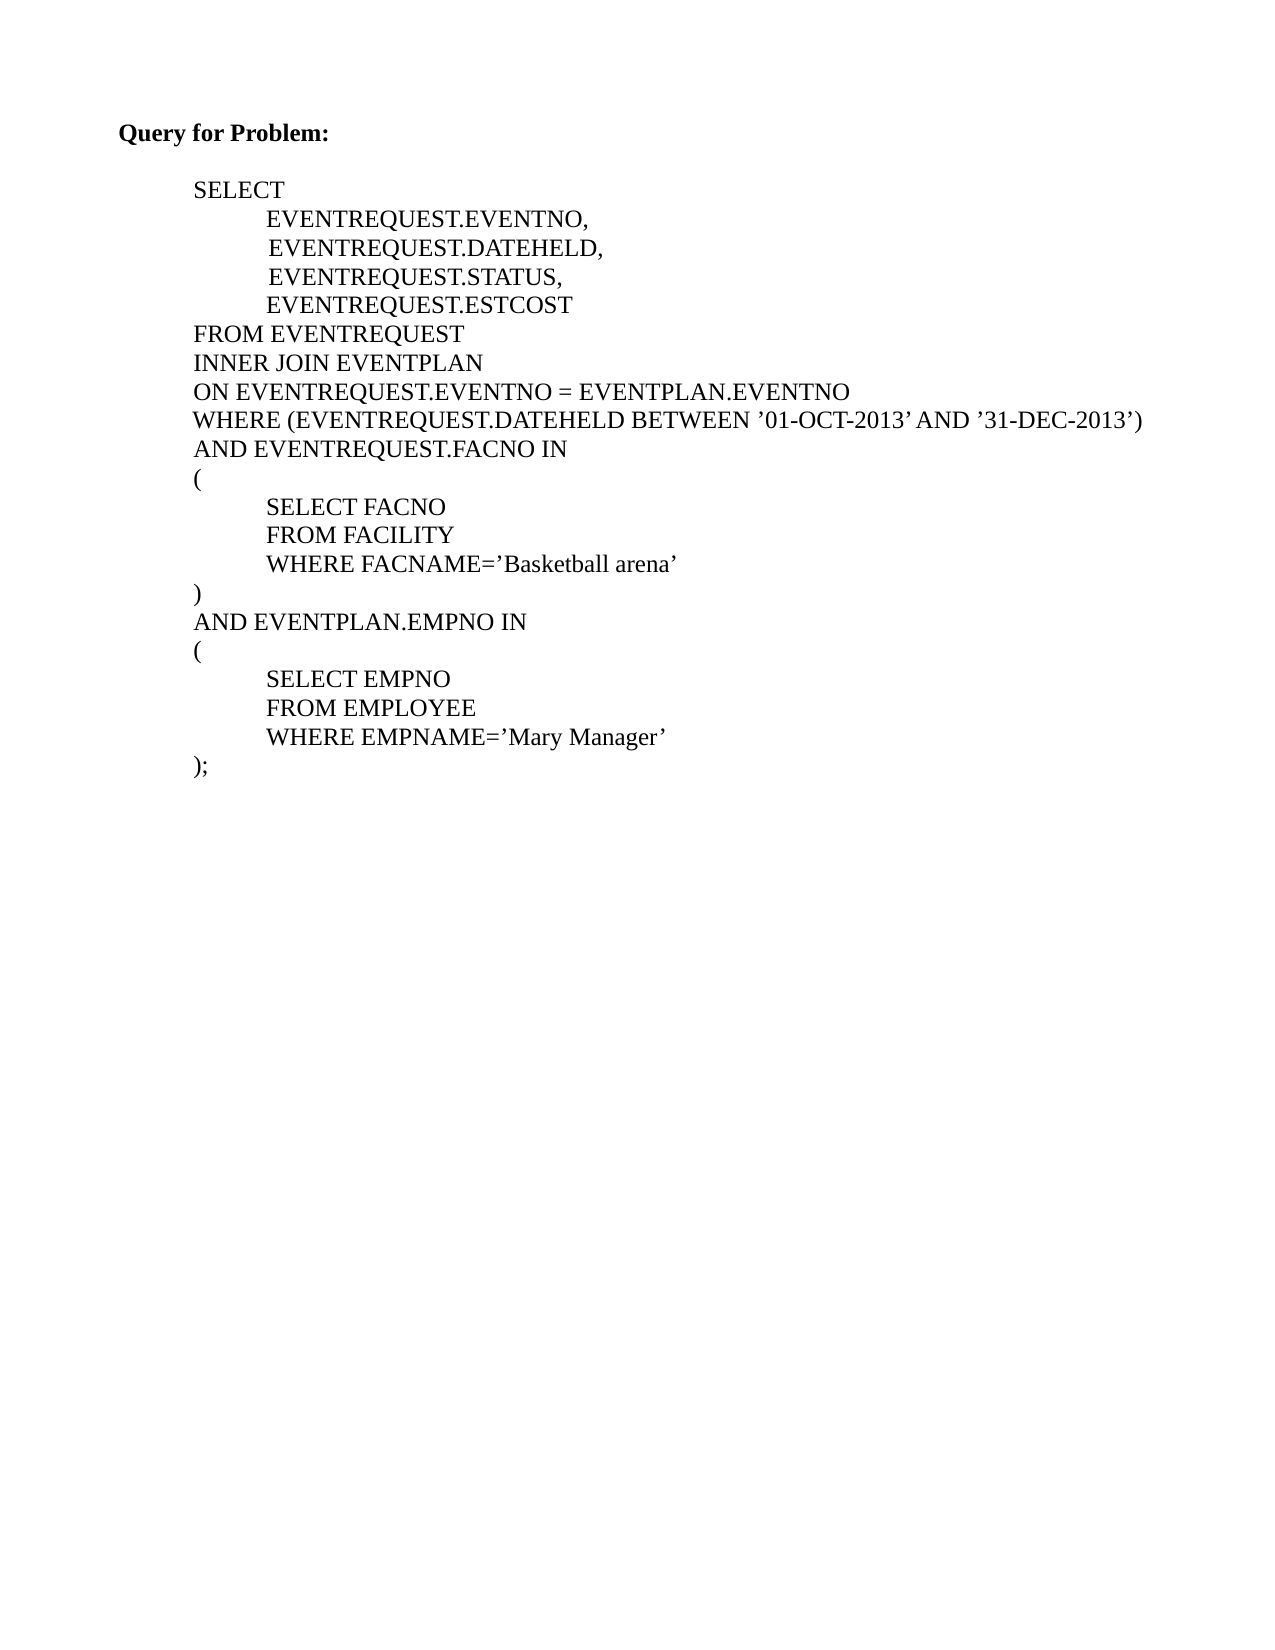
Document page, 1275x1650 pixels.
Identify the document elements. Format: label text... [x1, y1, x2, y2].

text SELECT [118, 176, 1157, 204]
text Query for Problem: [118, 118, 1157, 147]
text FROM EMPLOYEE [118, 693, 1157, 722]
text EVENTREQUEST.ESTCOST [118, 291, 1157, 319]
text AND EVENTPLAN.EMPNO IN [118, 607, 1157, 636]
text FROM EVENTREQUEST [118, 319, 1157, 348]
text ) [118, 578, 1157, 607]
text EVENTREQUEST.EVENTNO, [118, 204, 1157, 233]
text SELECT FACNO [118, 492, 1157, 521]
text EVENTREQUEST.STATUS, [193, 262, 1157, 291]
text ( [118, 636, 1157, 664]
text SELECT EMPNO [118, 664, 1157, 693]
text ( [118, 463, 1157, 492]
text WHERE EMPNAME=’Mary Manager’ [118, 722, 1157, 751]
text EVENTREQUEST.DATEHELD, [193, 233, 1157, 262]
text ); [118, 751, 1157, 779]
text WHERE FACNAME=’Basketball arena’ [118, 549, 1157, 578]
text INNER JOIN EVENTPLAN [118, 348, 1157, 377]
text AND EVENTREQUEST.FACNO IN [118, 434, 1157, 463]
text ON EVENTREQUEST.EVENTNO = EVENTPLAN.EVENTNO WHERE (EVENTREQUEST.DATEHELD BETWEEN ’01-OCT-2013’ AND ’31-DEC-2013’) [118, 377, 1157, 434]
text FROM FACILITY [118, 521, 1157, 549]
